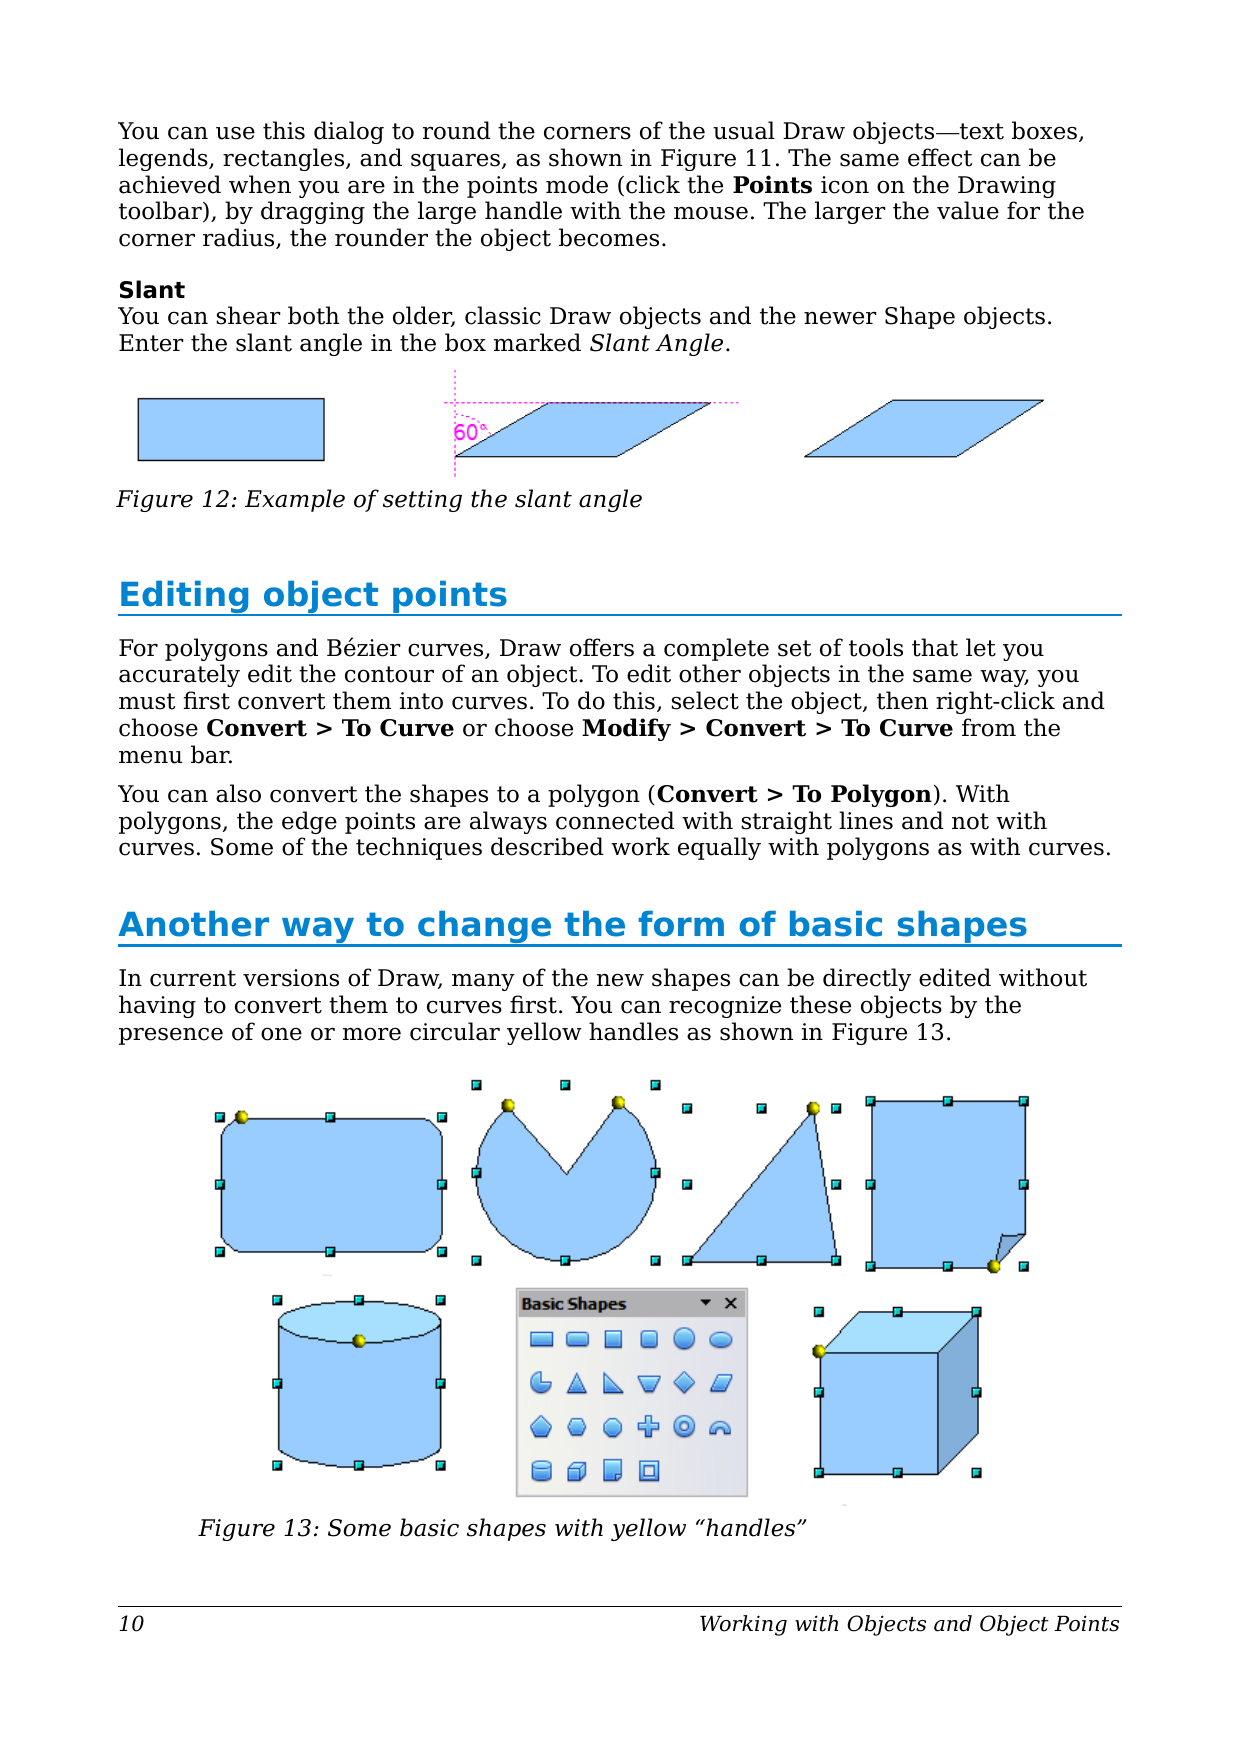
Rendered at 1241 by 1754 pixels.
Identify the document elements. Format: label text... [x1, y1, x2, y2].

table_header [799, 369, 1121, 486]
subtitle Editing object points [118, 575, 1122, 614]
text You can shear both the older, classic Draw objects and the newer Shape objects. Enter the slant angle in the box marked Slant Angle. [118, 303, 1122, 357]
text Slant [118, 277, 1122, 303]
text Figure 13: Some basic shapes with yellow “handles” [198, 1515, 1042, 1542]
table_header [116, 369, 434, 486]
subtitle Another way to change the form of basic shapes [118, 906, 1122, 944]
picture [434, 369, 742, 478]
picture [116, 375, 353, 487]
text In current versions of Draw, many of the new shapes can be directly edited without having to convert them to curves first. You can recognize these objects by the presence of one or more circular yellow handles as shown in Figure 13. [118, 965, 1122, 1045]
table_header [434, 369, 799, 486]
text You can also convert the shapes to a polygon (Convert > To Polygon). With polygons, the edge points are always connected with straight lines and not with curves. Some of the techniques described work equally with polygons as with curves. [118, 781, 1122, 861]
text For polygons and Bézier curves, Draw offers a complete set of tools that let you accurately edit the contour of an object. To edit other objects in the same way, you must first convert them into curves. To do this, select the object, then right-click and choose Convert > To Curve or choose Modify > Convert > To Curve from the menu bar. [118, 635, 1122, 768]
picture [198, 1070, 1042, 1509]
table_cell Figure 12: Example of setting the slant angle [116, 486, 1121, 519]
picture [798, 375, 1068, 481]
text You can use this dialog to round the corners of the usual Draw objects—text boxes, legends, rectangles, and squares, as shown in Figure 11. The same effect can be achieved when you are in the points mode (click the Points icon on the Drawing toolbar), by dragging the large handle with the mouse. The larger the value for the corner radius, the rounder the object becomes. [118, 118, 1122, 252]
